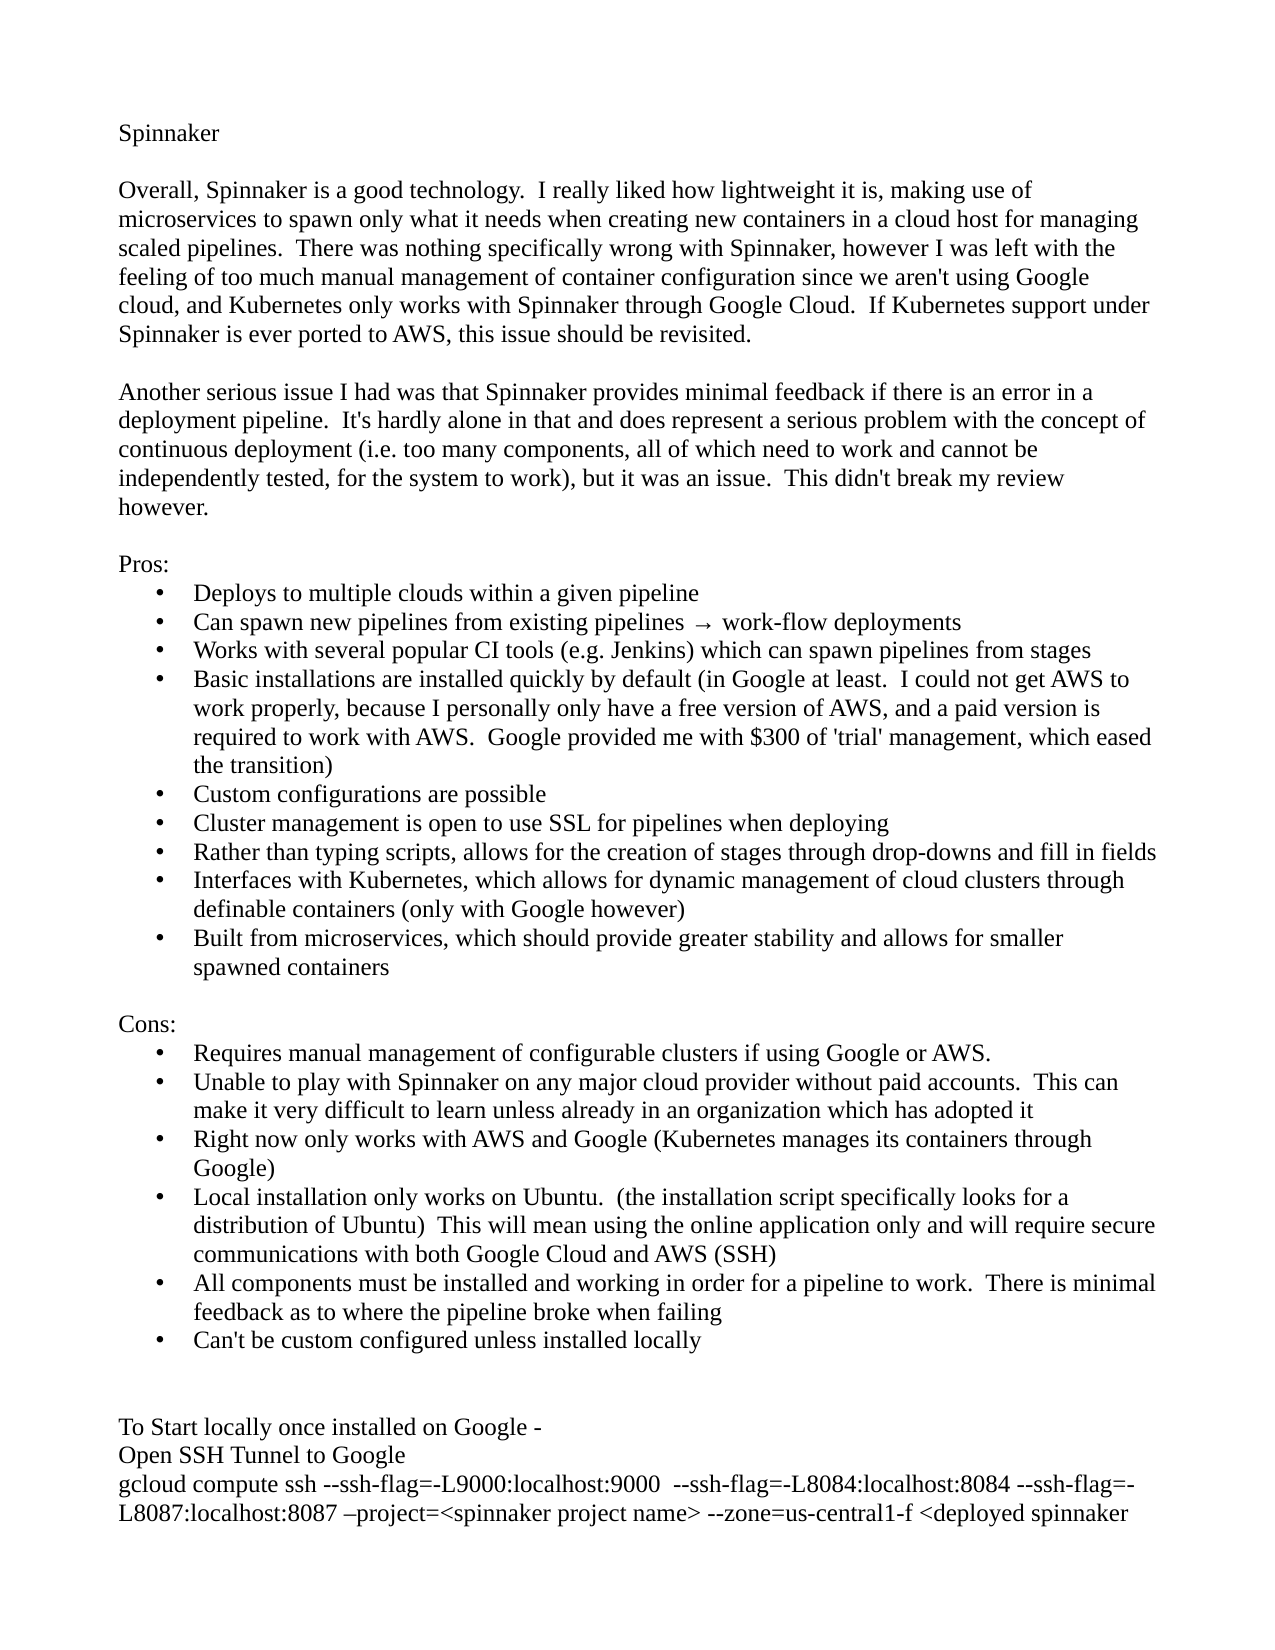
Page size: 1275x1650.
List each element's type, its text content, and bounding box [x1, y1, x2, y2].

list Requires manual management of configurable clusters if using Google or AWS. [156, 1038, 1157, 1067]
text Spinnaker [118, 118, 1157, 147]
list Can spawn new pipelines from existing pipelines → work-flow deployments [156, 607, 1157, 636]
list Local installation only works on Ubuntu. (the installation script specifically looks for a distribution of Ubuntu) This will mean using the online application only and will require secure communications with both Google Cloud and AWS (SSH) [156, 1182, 1157, 1268]
text Open SSH Tunnel to Google [118, 1441, 1157, 1469]
list Basic installations are installed quickly by default (in Google at least. I could not get AWS to work properly, because I personally only have a free version of AWS, and a paid version is required to work with AWS. Google provided me with $300 of 'trial' management, which eased the transition) [156, 664, 1157, 779]
text Pros: [118, 549, 1157, 578]
list Custom configurations are possible [156, 779, 1157, 808]
text Cons: [118, 1009, 1157, 1038]
text Another serious issue I had was that Spinnaker provides minimal feedback if there is an error in a deployment pipeline. It's hardly alone in that and does represent a serious problem with the concept of continuous deployment (i.e. too many components, all of which need to work and cannot be independently tested, for the system to work), but it was an issue. This didn't break my review however. [118, 377, 1157, 521]
list Deploys to multiple clouds within a given pipeline [156, 578, 1157, 607]
list Interfaces with Kubernetes, which allows for dynamic management of cloud clusters through definable containers (only with Google however) [156, 866, 1157, 923]
list Can't be custom configured unless installed locally [156, 1326, 1157, 1354]
list All components must be installed and working in order for a pipeline to work. There is minimal feedback as to where the pipeline broke when failing [156, 1268, 1157, 1326]
list Cluster management is open to use SSL for pipelines when deploying [156, 808, 1157, 837]
list Rather than typing scripts, allows for the creation of stages through drop-downs and fill in fields [156, 837, 1157, 866]
list Works with several popular CI tools (e.g. Jenkins) which can spawn pipelines from stages [156, 636, 1157, 664]
text Overall, Spinnaker is a good technology. I really liked how lightweight it is, making use of microservices to spawn only what it needs when creating new containers in a cloud host for managing scaled pipelines. There was nothing specifically wrong with Spinnaker, however I was left with the feeling of too much manual management of container configuration since we aren't using Google cloud, and Kubernetes only works with Spinnaker through Google Cloud. If Kubernetes support under Spinnaker is ever ported to AWS, this issue should be revisited. [118, 176, 1157, 348]
list Unable to play with Spinnaker on any major cloud provider without paid accounts. This can make it very difficult to learn unless already in an organization which has adopted it [156, 1067, 1157, 1124]
list Built from microservices, which should provide greater stability and allows for smaller spawned containers [156, 923, 1157, 981]
text To Start locally once installed on Google - [118, 1412, 1157, 1441]
list Right now only works with AWS and Google (Kubernetes manages its containers through Google) [156, 1124, 1157, 1182]
text gcloud compute ssh --ssh-flag=-L9000:localhost:9000 --ssh-flag=-L8084:localhost:8084 --ssh-flag=-L8087:localhost:8087 –project=<spinnaker project name> --zone=us-central1-f <deployed spinnaker [118, 1469, 1157, 1527]
